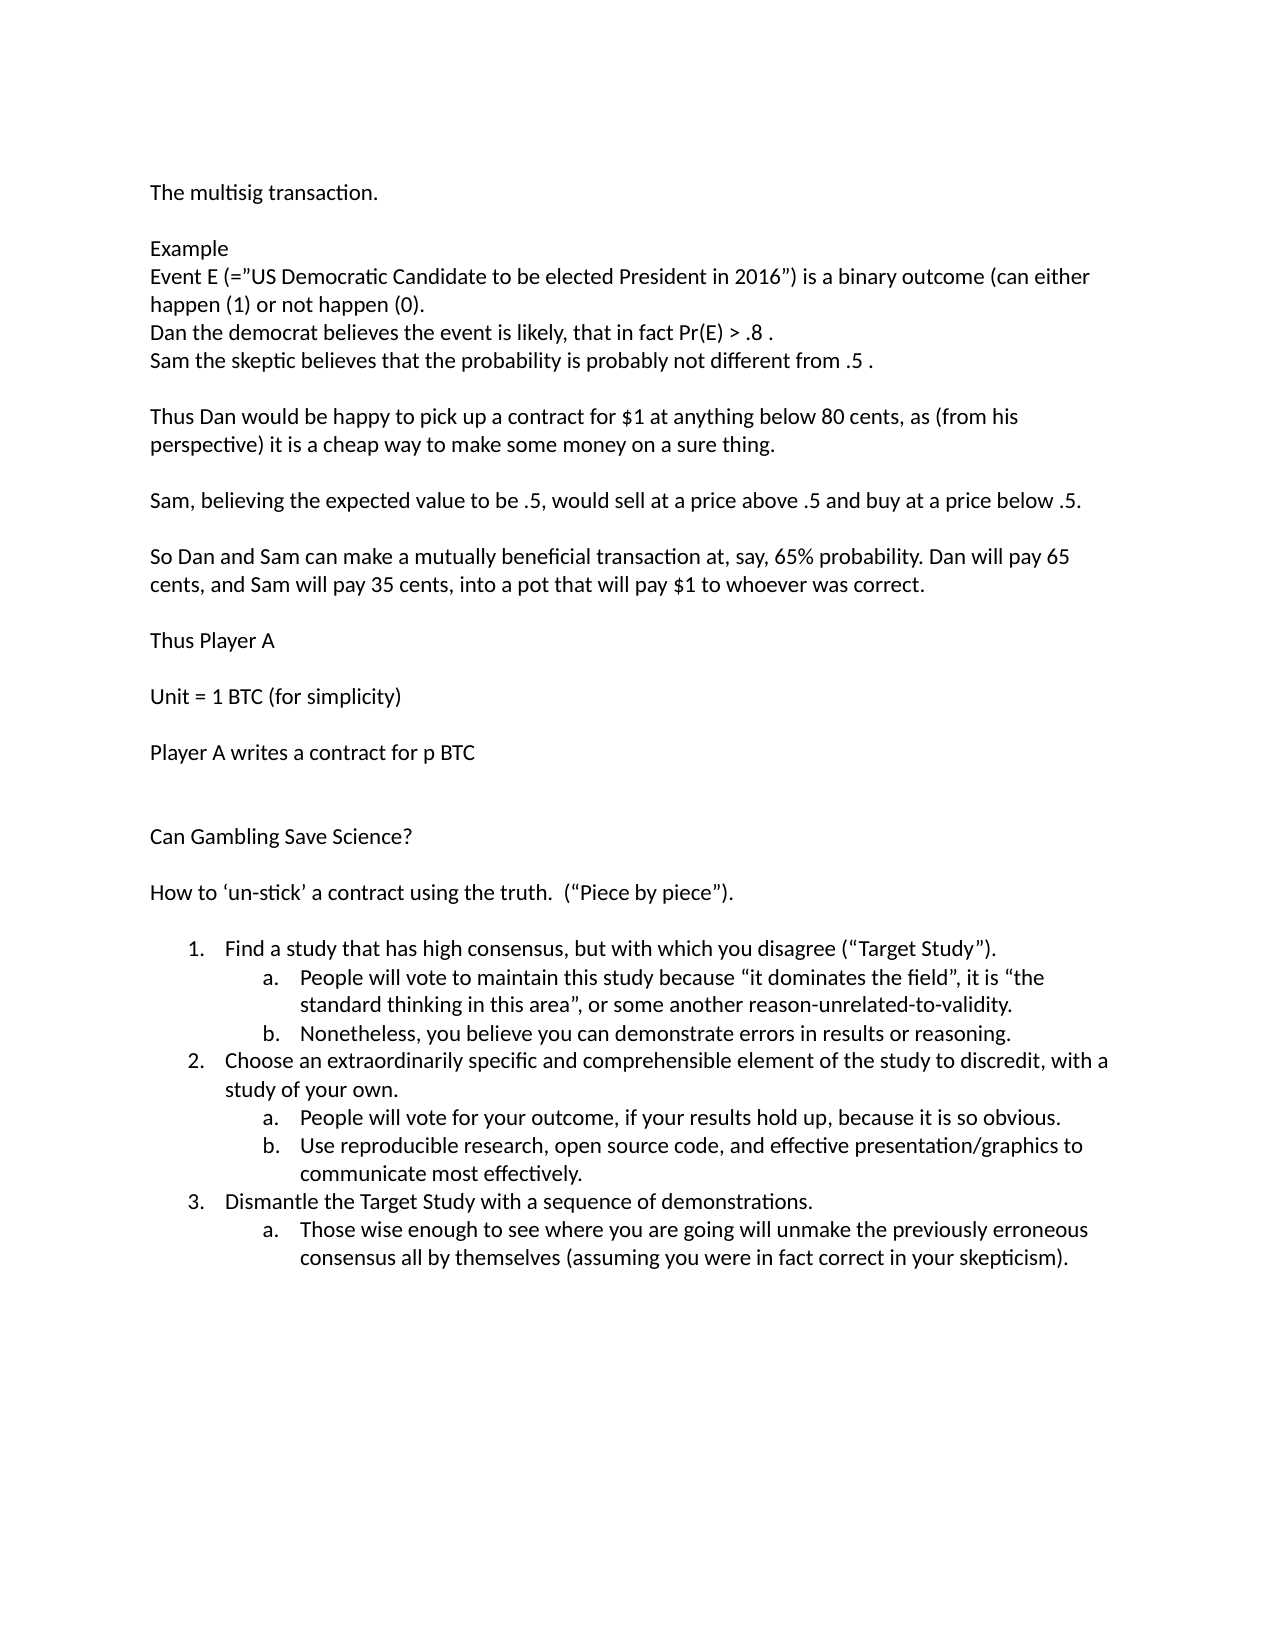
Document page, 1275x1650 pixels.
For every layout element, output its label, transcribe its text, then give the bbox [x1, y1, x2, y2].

text Event E (=”US Democratic Candidate to be elected President in 2016”) is a binary outcome (can either happen (1) or not happen (0). [150, 262, 1125, 318]
list Use reproducible research, open source code, and effective presentation/graphics to communicate most effectively. [262, 1131, 1125, 1187]
text Can Gambling Save Science? How to ‘un-stick’ a contract using the truth. (“Piece by piece”). [150, 822, 1125, 934]
text Dan the democrat believes the event is likely, that in fact Pr(E) > .8 . [150, 318, 1125, 346]
text The multisig transaction. Example [150, 178, 1125, 262]
list People will vote to maintain this study because “it dominates the field”, it is “the standard thinking in this area”, or some another reason-unrelated-to-validity. [262, 963, 1125, 1019]
list Choose an extraordinarily specific and comprehensible element of the study to discredit, with a study of your own. [187, 1047, 1125, 1103]
list People will vote for your outcome, if your results hold up, because it is so obvious. [262, 1103, 1125, 1131]
text Thus Player A [150, 626, 1125, 654]
text Player A writes a contract for p BTC [150, 738, 1125, 766]
text Unit = 1 BTC (for simplicity) [150, 682, 1125, 710]
list Find a study that has high consensus, but with which you disagree (“Target Study”). [187, 934, 1125, 963]
text Sam, believing the expected value to be .5, would sell at a price above .5 and buy at a price below .5. [150, 486, 1125, 514]
list Dismantle the Target Study with a sequence of demonstrations. [187, 1187, 1125, 1215]
text Sam the skeptic believes that the probability is probably not different from .5 . Thus Dan would be happy to pick up a contract for $1 at anything below 80 cents, as (from his perspective) it is a cheap way to make some money on a sure thing. [150, 346, 1125, 458]
list Those wise enough to see where you are going will unmake the previously erroneous consensus all by themselves (assuming you were in fact correct in your skepticism). [262, 1215, 1125, 1271]
text So Dan and Sam can make a mutually beneficial transaction at, say, 65% probability. Dan will pay 65 cents, and Sam will pay 35 cents, into a pot that will pay $1 to whoever was correct. [150, 542, 1125, 598]
list Nonetheless, you believe you can demonstrate errors in results or reasoning. [262, 1019, 1125, 1047]
